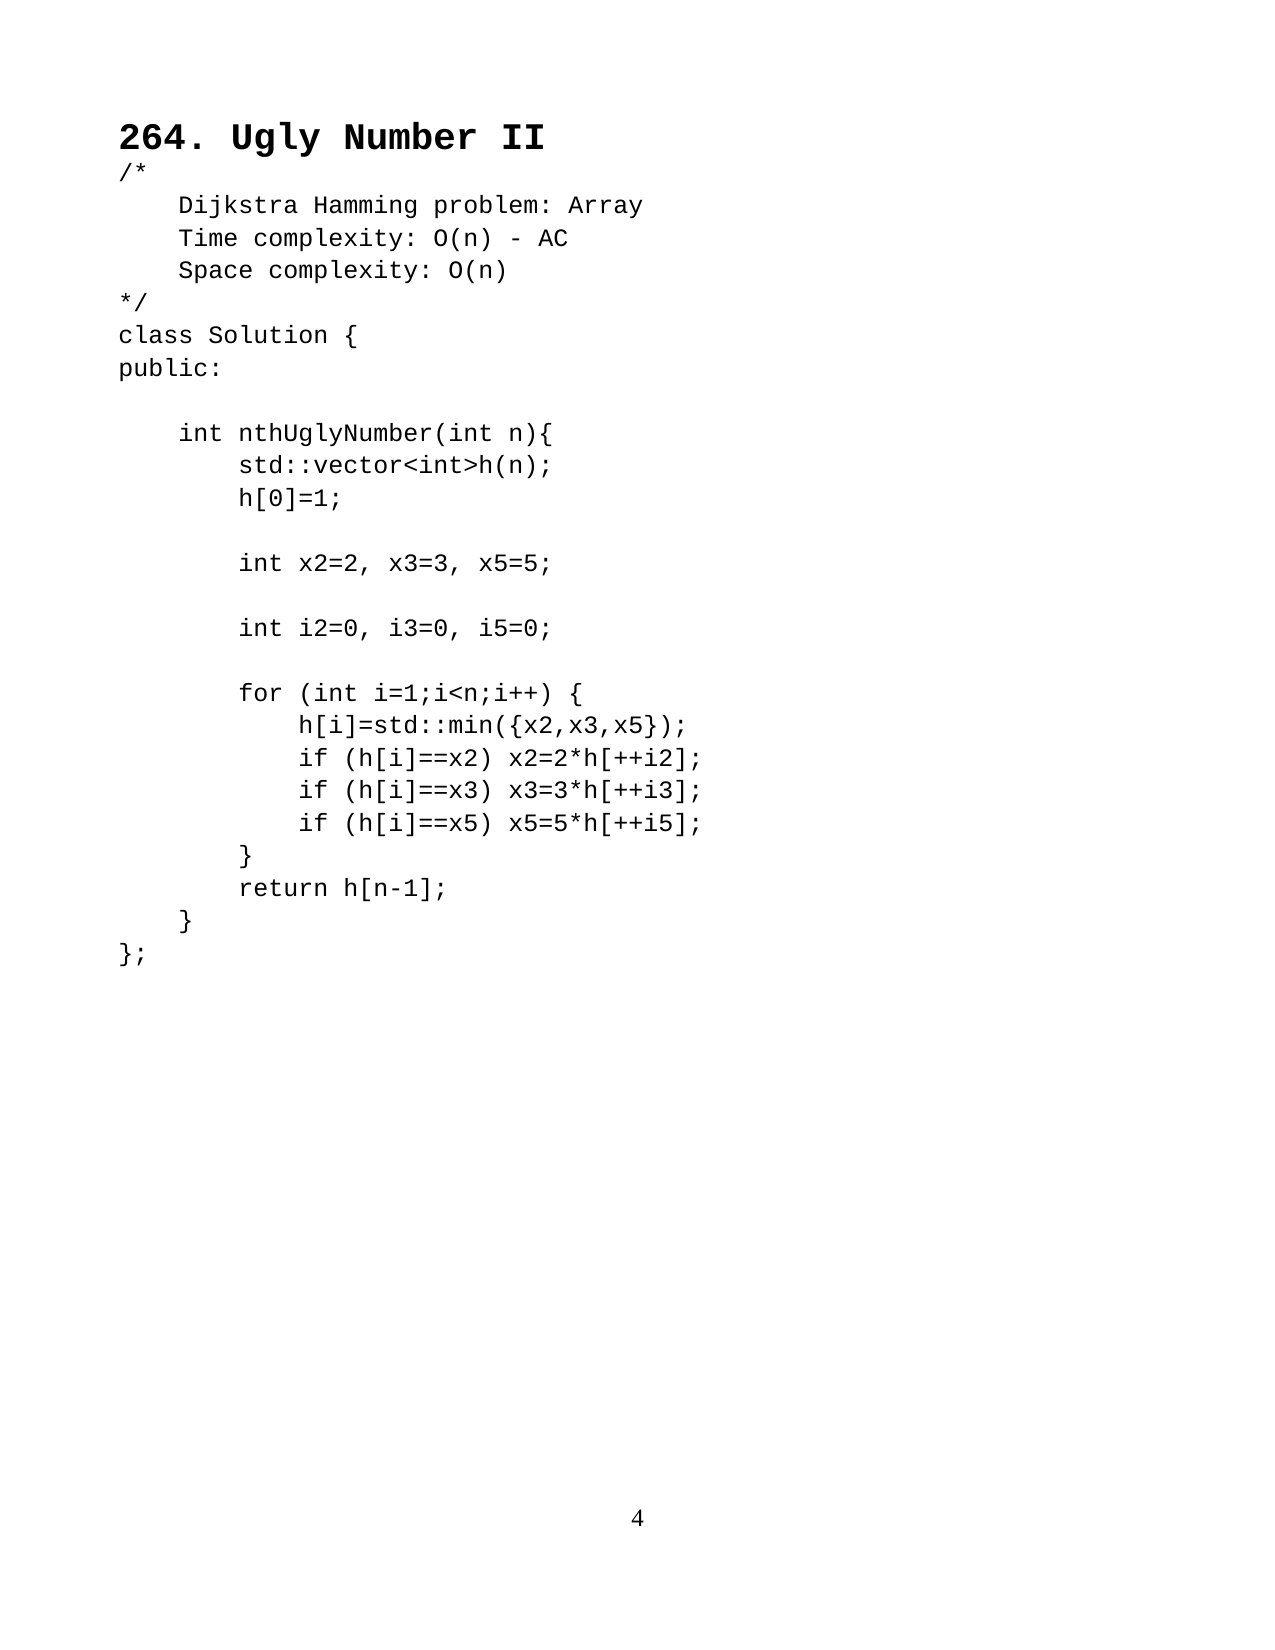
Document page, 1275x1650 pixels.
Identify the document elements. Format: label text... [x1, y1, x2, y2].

text if (h[i]==x3) x3=3*h[++i3]; [118, 778, 1157, 806]
text /* [118, 161, 1157, 189]
text for (int i=1;i<n;i++) { [118, 681, 1157, 709]
text h[0]=1; [118, 486, 1157, 514]
text int i2=0, i3=0, i5=0; [118, 616, 1157, 644]
text std::vector<int>h(n); [118, 453, 1157, 481]
text Space complexity: O(n) [118, 258, 1157, 286]
text int x2=2, x3=3, x5=5; [118, 551, 1157, 579]
text int nthUglyNumber(int n){ [118, 421, 1157, 449]
text Dijkstra Hamming problem: Array [118, 193, 1157, 221]
text public: [118, 356, 1157, 384]
text if (h[i]==x5) x5=5*h[++i5]; [118, 811, 1157, 839]
text }; [118, 941, 1157, 969]
text } [118, 908, 1157, 936]
text if (h[i]==x2) x2=2*h[++i2]; [118, 746, 1157, 774]
text Time complexity: O(n) - AC [118, 226, 1157, 254]
text class Solution { [118, 323, 1157, 351]
text */ [118, 291, 1157, 319]
text h[i]=std::min({x2,x3,x5}); [118, 713, 1157, 741]
text } [118, 843, 1157, 871]
text return h[n-1]; [118, 876, 1157, 904]
subtitle 264. Ugly Number II [118, 118, 1157, 161]
